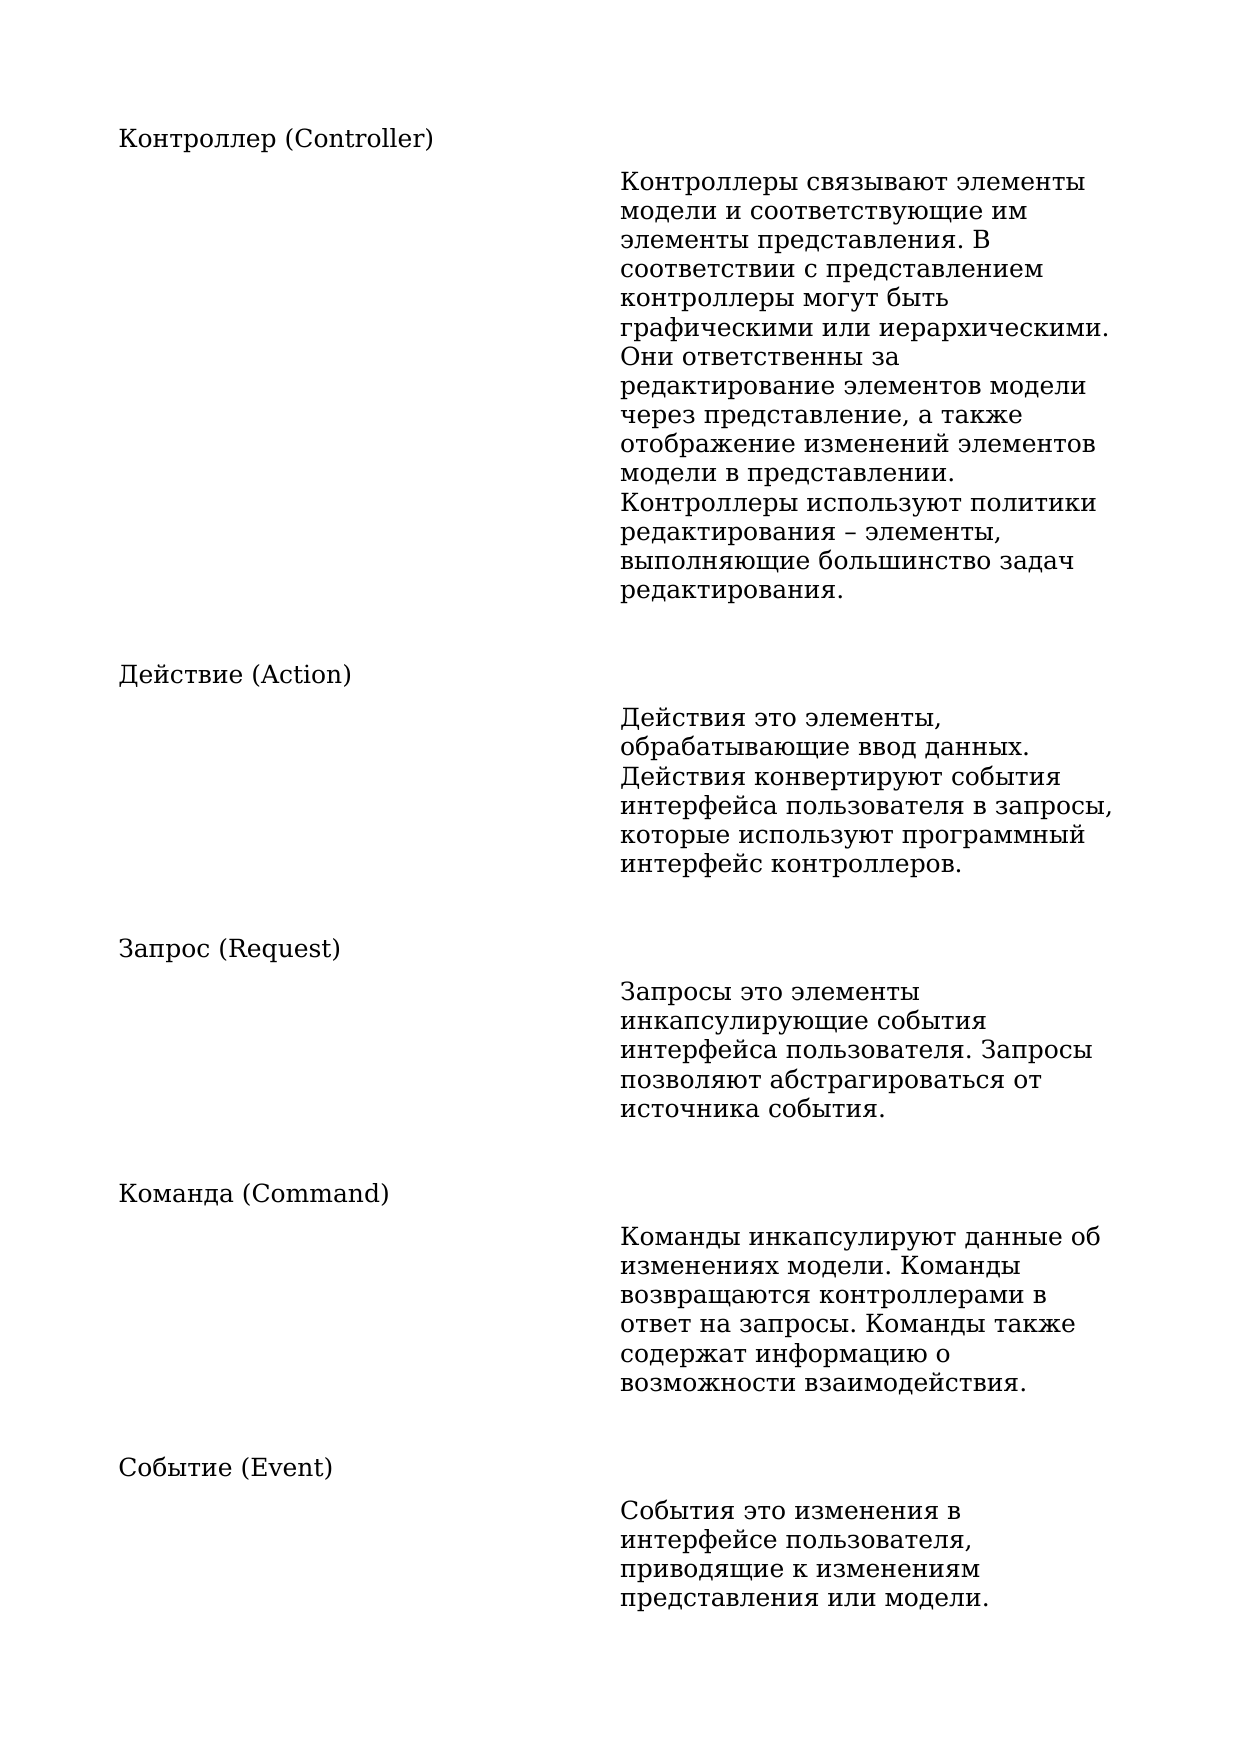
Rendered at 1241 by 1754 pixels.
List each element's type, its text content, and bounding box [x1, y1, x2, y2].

table_cell Событие (Event) [118, 1447, 620, 1620]
table_cell Контроллеры связывают элементы модели и соответствующие им элементы представления. В соответствии с представлением контроллеры могут быть графическими или иерархическими. Они ответственны за редактирование элементов модели через представление, а также отображение изменений элементов модели в представлении. Контроллеры используют политики редактирования – элементы, выполняющие большинство задач редактирования. [620, 118, 1122, 654]
table_cell Запросы это элементы инкапсулирующие события интерфейса пользователя. Запросы позволяют абстрагироваться от источника события. [620, 929, 1122, 1173]
table_cell Действия это элементы, обрабатывающие ввод данных. Действия конвертируют события интерфейса пользователя в запросы, которые используют программный интерфейс контроллеров. [620, 655, 1122, 928]
table_cell Команда (Command) [118, 1173, 620, 1447]
table_cell Команды инкапсулируют данные об изменениях модели. Команды возвращаются контроллерами в ответ на запросы. Команды также содержат информацию о возможности взаимодействия. [620, 1173, 1122, 1447]
table_cell Контроллер (Controller) [118, 118, 620, 654]
table_cell События это изменения в интерфейсе пользователя, приводящие к изменениям представления или модели. [620, 1447, 1122, 1620]
table_cell Действие (Action) [118, 655, 620, 928]
table_cell Запрос (Request) [118, 929, 620, 1173]
